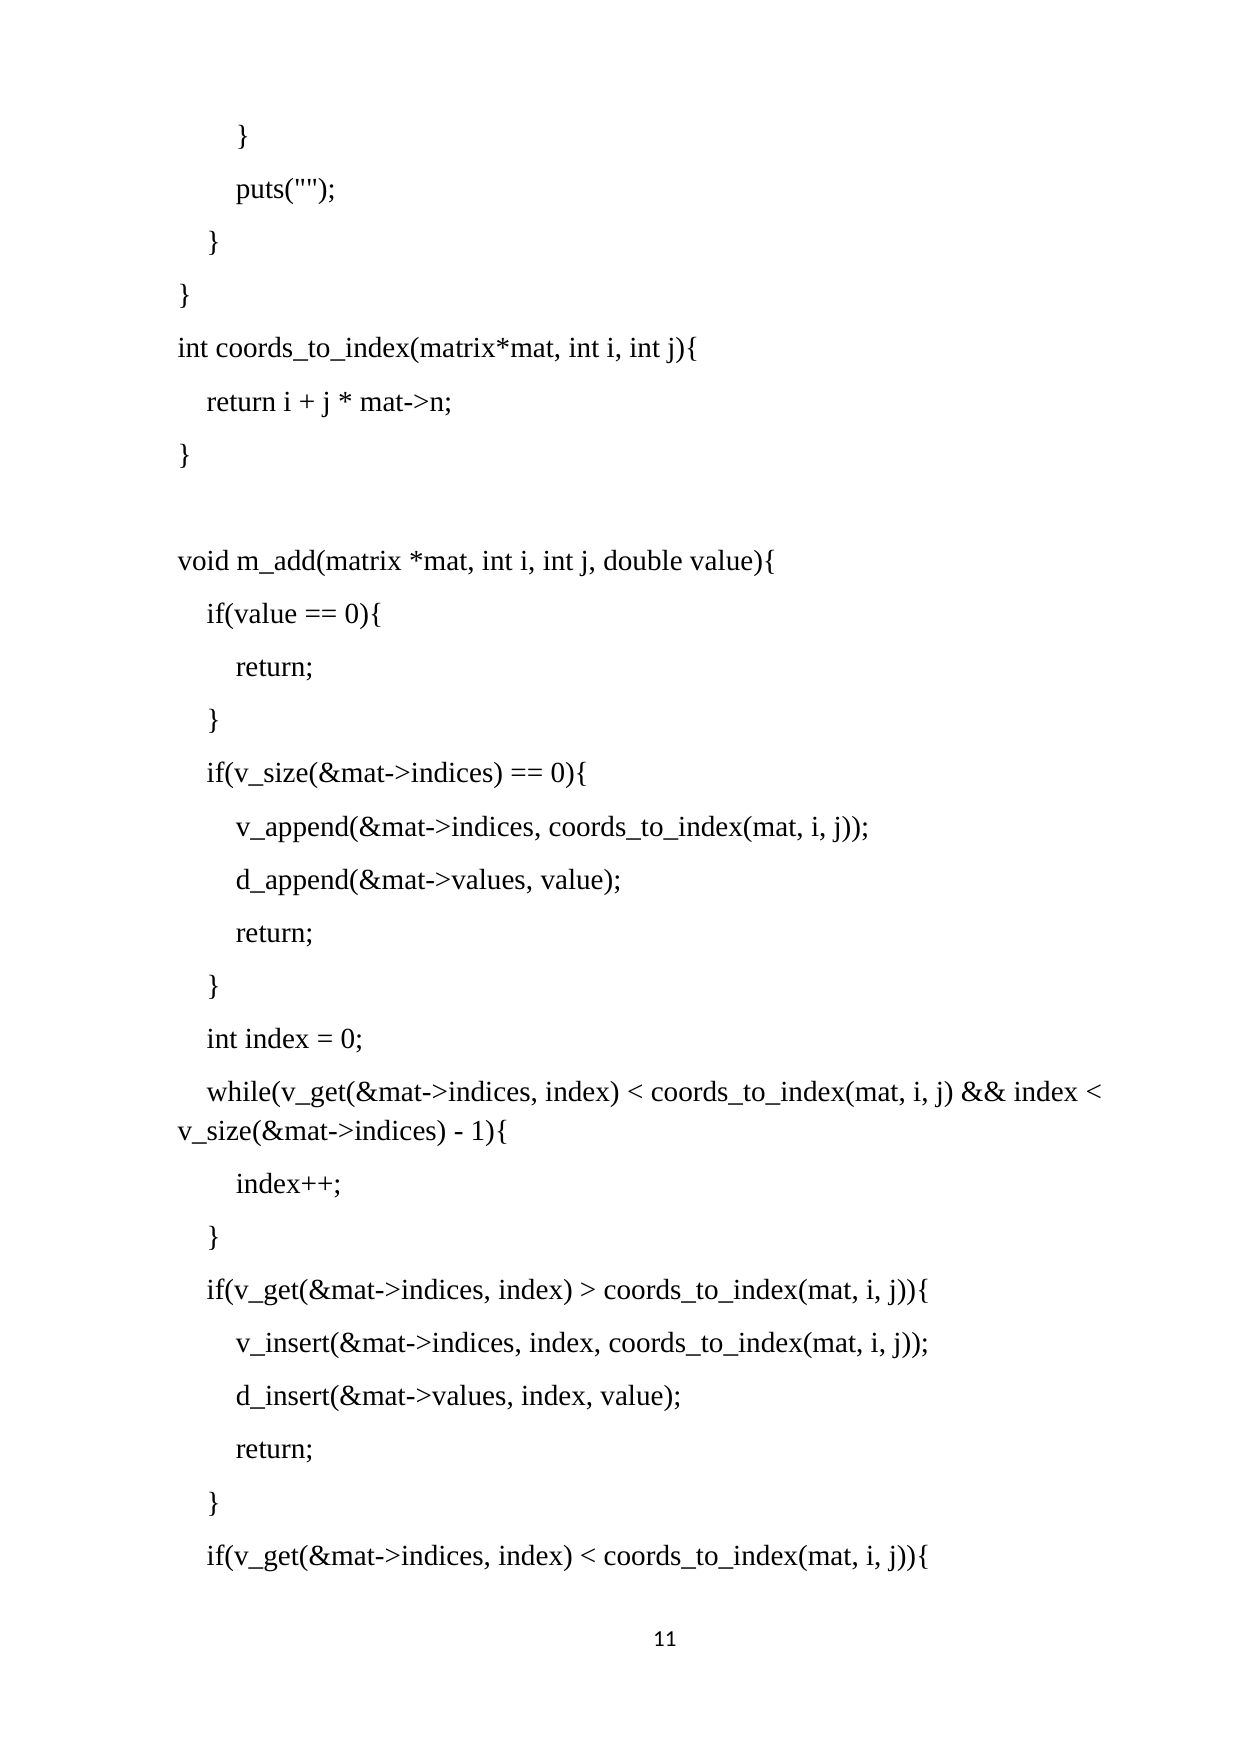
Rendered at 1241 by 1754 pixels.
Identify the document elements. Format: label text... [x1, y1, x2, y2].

text } [177, 437, 1152, 470]
text } [177, 224, 1152, 258]
text return i + j * mat->n; [177, 384, 1152, 417]
text return; [177, 915, 1152, 948]
text int coords_to_index(matrix*mat, int i, int j){ [177, 331, 1152, 364]
text int index = 0; [177, 1021, 1152, 1055]
text if(v_size(&mat->indices) == 0){ [177, 756, 1152, 789]
text if(v_get(&mat->indices, index) > coords_to_index(mat, i, j)){ [177, 1272, 1152, 1306]
text if(value == 0){ [177, 596, 1152, 630]
text } [177, 702, 1152, 736]
text if(v_get(&mat->indices, index) < coords_to_index(mat, i, j)){ [177, 1538, 1152, 1571]
text return; [177, 649, 1152, 683]
text while(v_get(&mat->indices, index) < coords_to_index(mat, i, j) && index < v_size(&mat->indices) - 1){ [177, 1074, 1152, 1146]
text d_append(&mat->values, value); [177, 862, 1152, 895]
text puts(""); [177, 171, 1152, 205]
text } [177, 968, 1152, 1002]
text index++; [177, 1166, 1152, 1199]
text } [177, 1219, 1152, 1253]
text v_insert(&mat->indices, index, coords_to_index(mat, i, j)); [177, 1325, 1152, 1359]
text v_append(&mat->indices, coords_to_index(mat, i, j)); [177, 809, 1152, 842]
text } [177, 118, 1152, 152]
text return; [177, 1432, 1152, 1465]
text } [177, 277, 1152, 311]
text } [177, 1485, 1152, 1518]
text d_insert(&mat->values, index, value); [177, 1378, 1152, 1412]
text void m_add(matrix *mat, int i, int j, double value){ [177, 543, 1152, 577]
